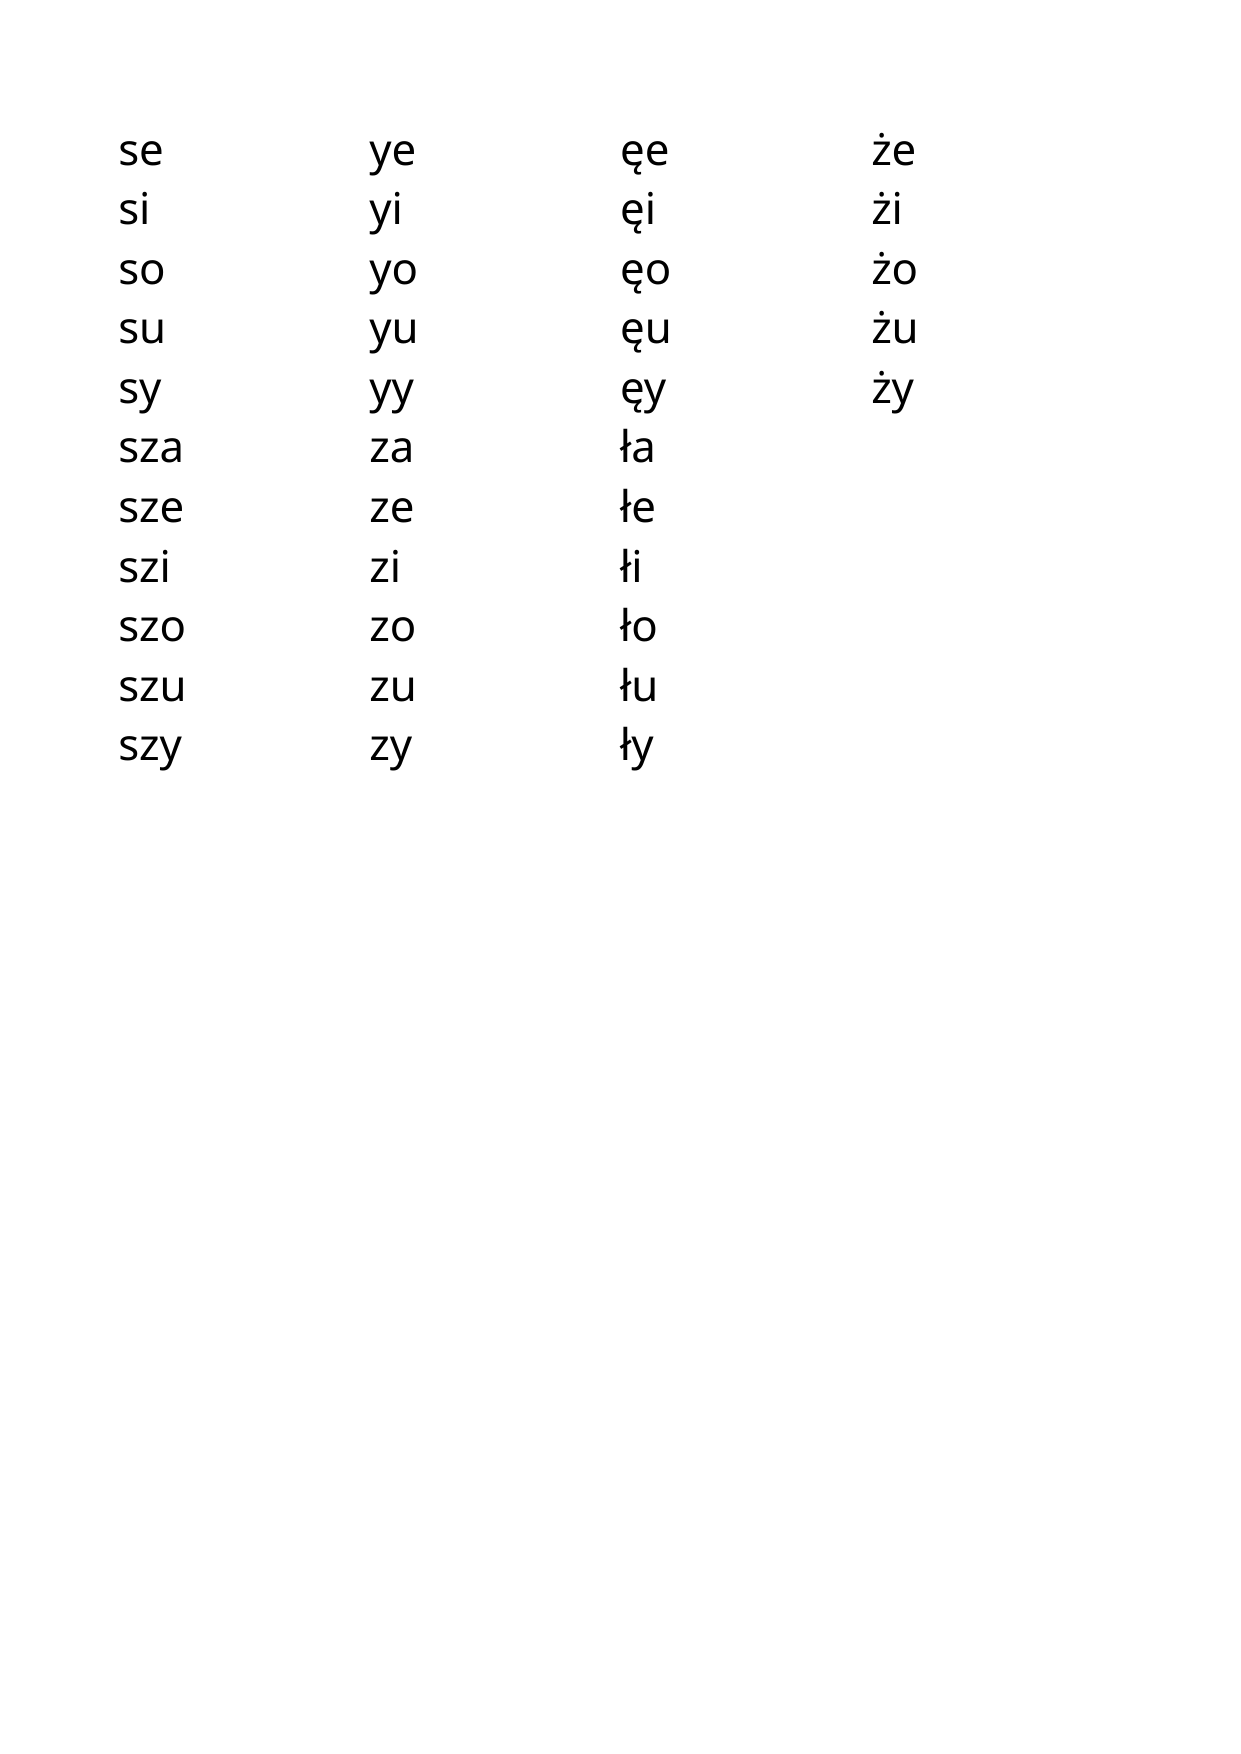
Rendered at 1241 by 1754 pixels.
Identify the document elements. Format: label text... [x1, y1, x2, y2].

table_header se si so su sy sza sze szi szo szu szy [118, 118, 369, 773]
table_header ęe ęi ęo ęu ęy ła łe łi ło łu ły [620, 118, 871, 773]
table_header że żi żo żu ży [871, 118, 1122, 773]
table_header ye yi yo yu yy za ze zi zo zu zy [369, 118, 620, 773]
